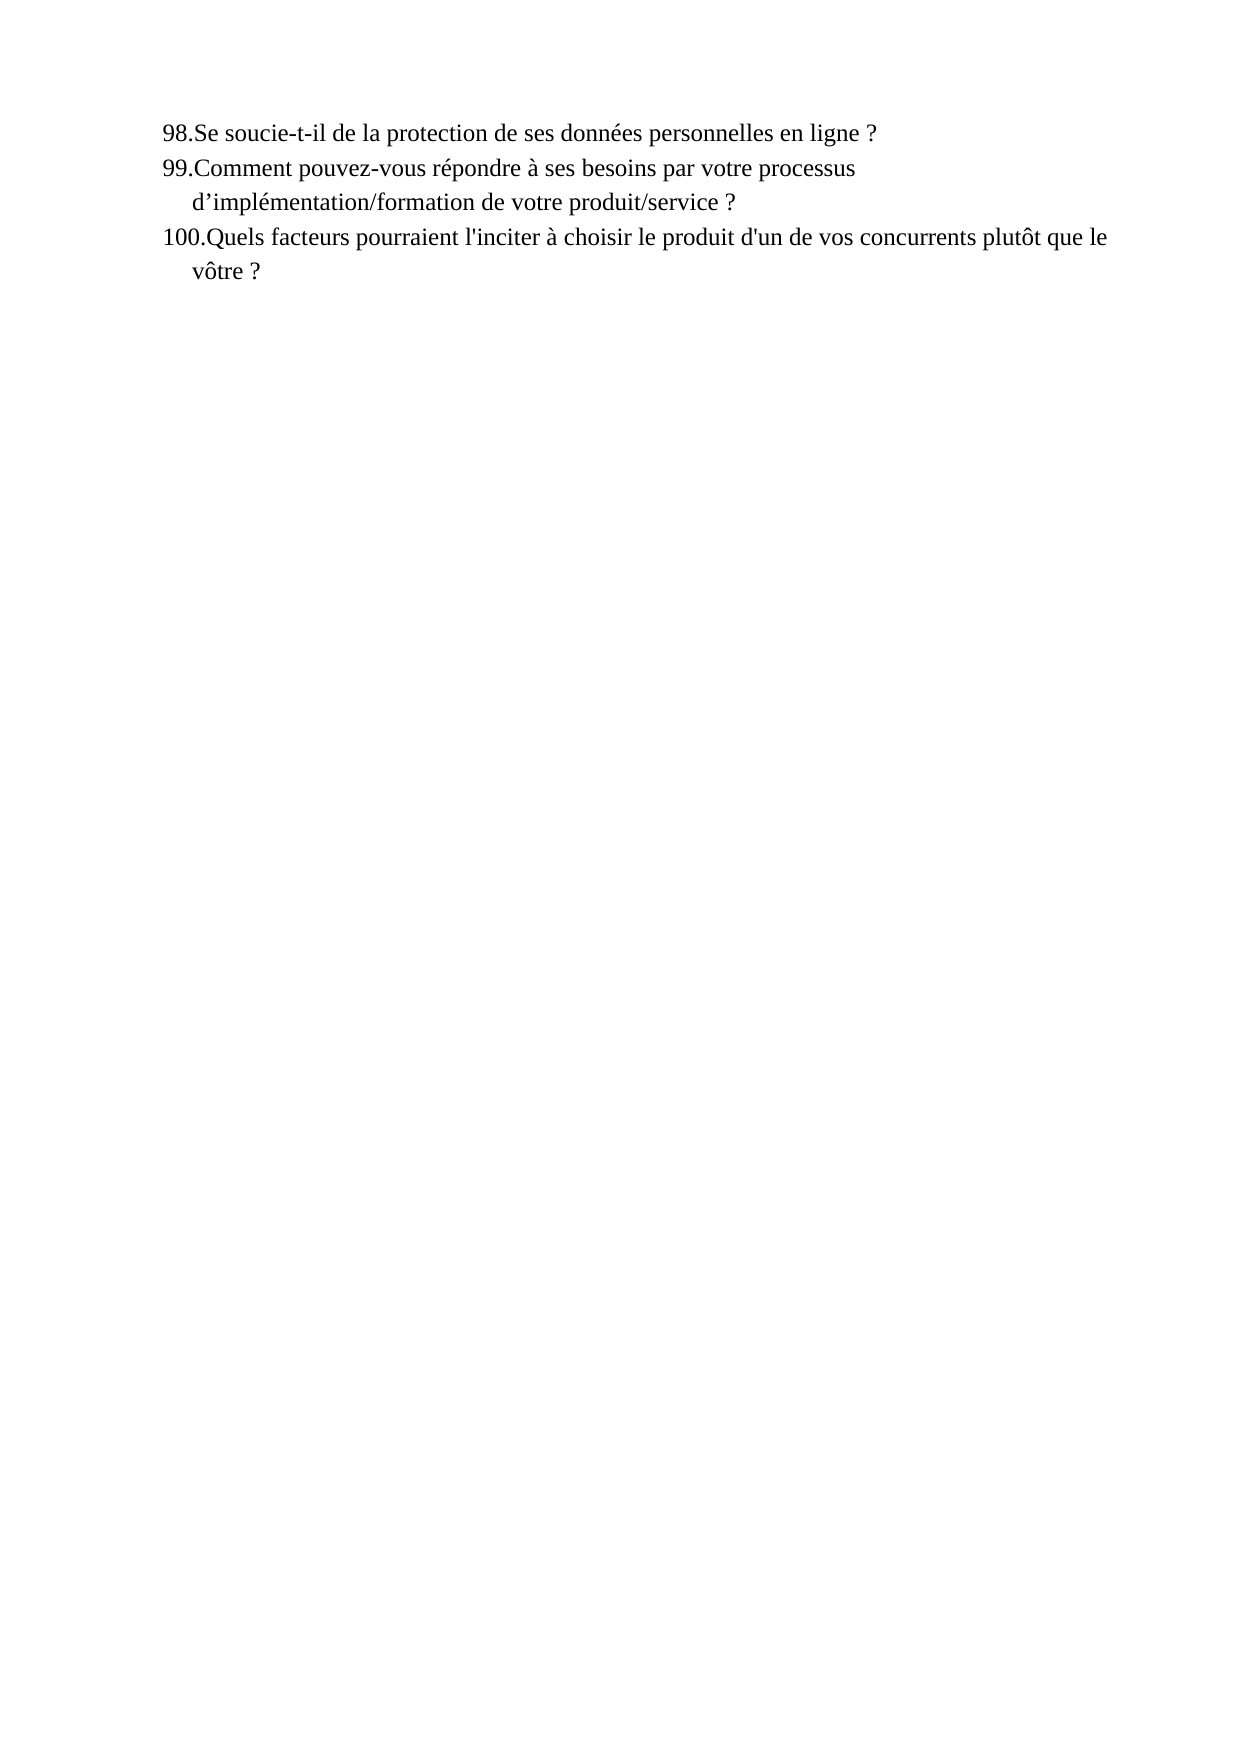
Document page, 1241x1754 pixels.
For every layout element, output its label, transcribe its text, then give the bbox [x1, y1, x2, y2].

list Quels facteurs pourraient l'inciter à choisir le produit d'un de vos concurrents plutôt que le vôtre ? [162, 222, 1122, 285]
list Comment pouvez-vous répondre à ses besoins par votre processus d’implémentation/formation de votre produit/service ? [162, 153, 1122, 216]
list Se soucie-t-il de la protection de ses données personnelles en ligne ? [162, 118, 1122, 147]
